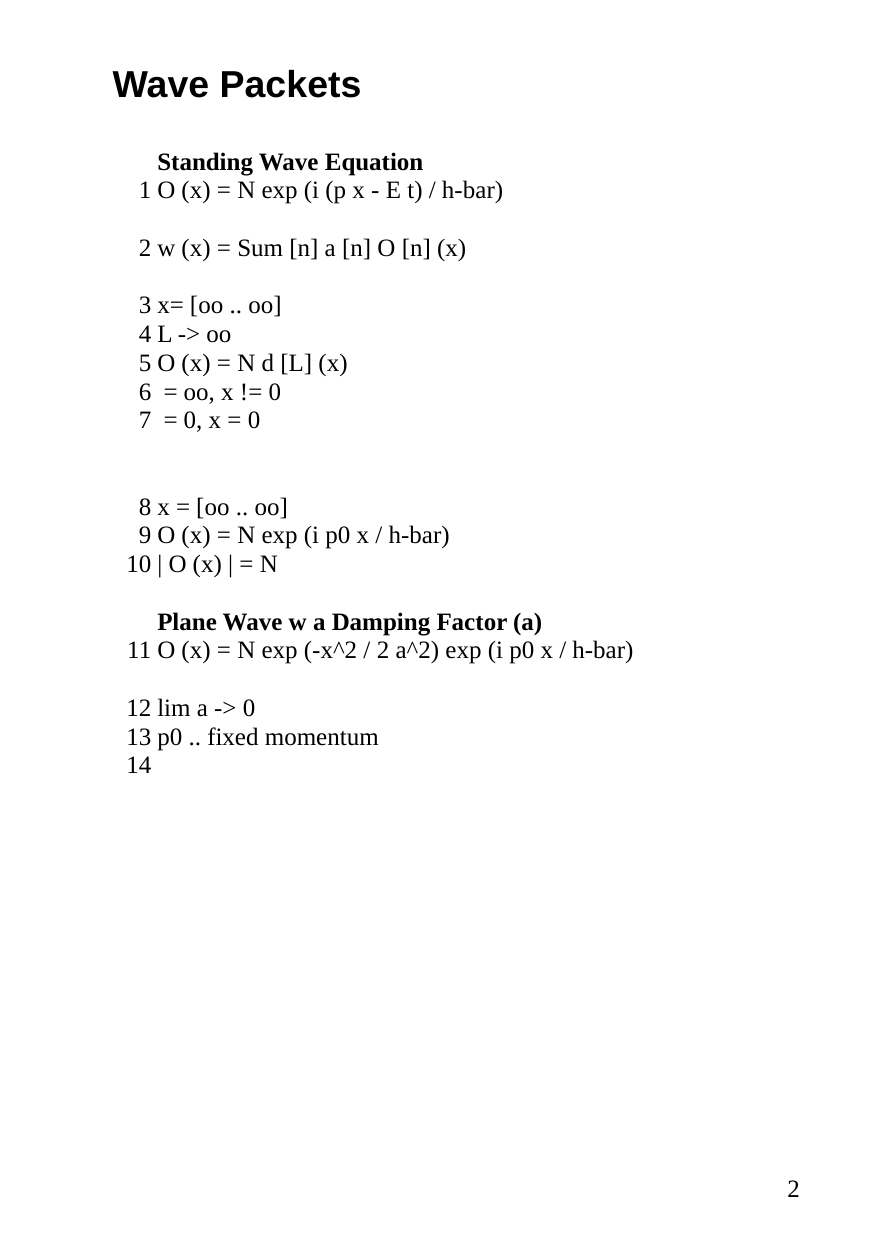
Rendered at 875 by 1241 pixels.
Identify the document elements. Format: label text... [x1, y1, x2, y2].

table_cell w (x) = Sum [n] a [n] O [n] (x) [154, 233, 793, 262]
table_header [109, 147, 154, 176]
table_cell [109, 578, 154, 607]
table_cell 5 [109, 348, 154, 377]
table_cell [109, 434, 154, 463]
table_cell [109, 262, 154, 291]
table_cell x = [oo .. oo] [154, 492, 793, 521]
table_cell x= [oo .. oo] [154, 291, 793, 319]
table_cell 4 [109, 319, 154, 348]
table_cell [109, 204, 154, 233]
table_cell L -> oo [154, 319, 793, 348]
table_cell [154, 262, 793, 291]
table_cell p0 .. fixed momentum [154, 722, 793, 751]
table_cell 11 [109, 636, 154, 664]
table_cell 8 [109, 492, 154, 521]
table_cell 3 [109, 291, 154, 319]
table_cell O (x) = N exp (i p0 x / h-bar) [154, 521, 793, 549]
subtitle Wave Packets [112, 62, 799, 106]
table_cell [154, 204, 793, 233]
table_cell 2 [109, 233, 154, 262]
table_cell 6 [109, 377, 154, 406]
table_cell [154, 463, 793, 492]
table_cell [109, 463, 154, 492]
table_cell [109, 664, 154, 693]
table_cell [154, 779, 793, 808]
table_cell [154, 434, 793, 463]
table_cell 9 [109, 521, 154, 549]
table_cell 14 [109, 751, 154, 779]
table_cell 12 [109, 693, 154, 722]
table_cell 10 [109, 549, 154, 578]
table_cell 1 [109, 176, 154, 204]
table_cell [154, 578, 793, 607]
table_header Standing Wave Equation [154, 147, 793, 176]
table_cell O (x) = N exp (-x^2 / 2 a^2) exp (i p0 x / h-bar) [154, 636, 793, 664]
table_cell lim a -> 0 [154, 693, 793, 722]
table_cell [109, 779, 154, 808]
table_cell Plane Wave w a Damping Factor (a) [154, 607, 793, 636]
table_cell [154, 664, 793, 693]
table_cell [154, 751, 793, 779]
table_cell O (x) = N d [L] (x) [154, 348, 793, 377]
table_cell | O (x) | = N [154, 549, 793, 578]
table_cell [109, 607, 154, 636]
table_cell 7 [109, 406, 154, 434]
table_cell O (x) = N exp (i (p x - E t) / h-bar) [154, 176, 793, 204]
table_cell = oo, x != 0 [154, 377, 793, 406]
table_cell = 0, x = 0 [154, 406, 793, 434]
table_cell 13 [109, 722, 154, 751]
